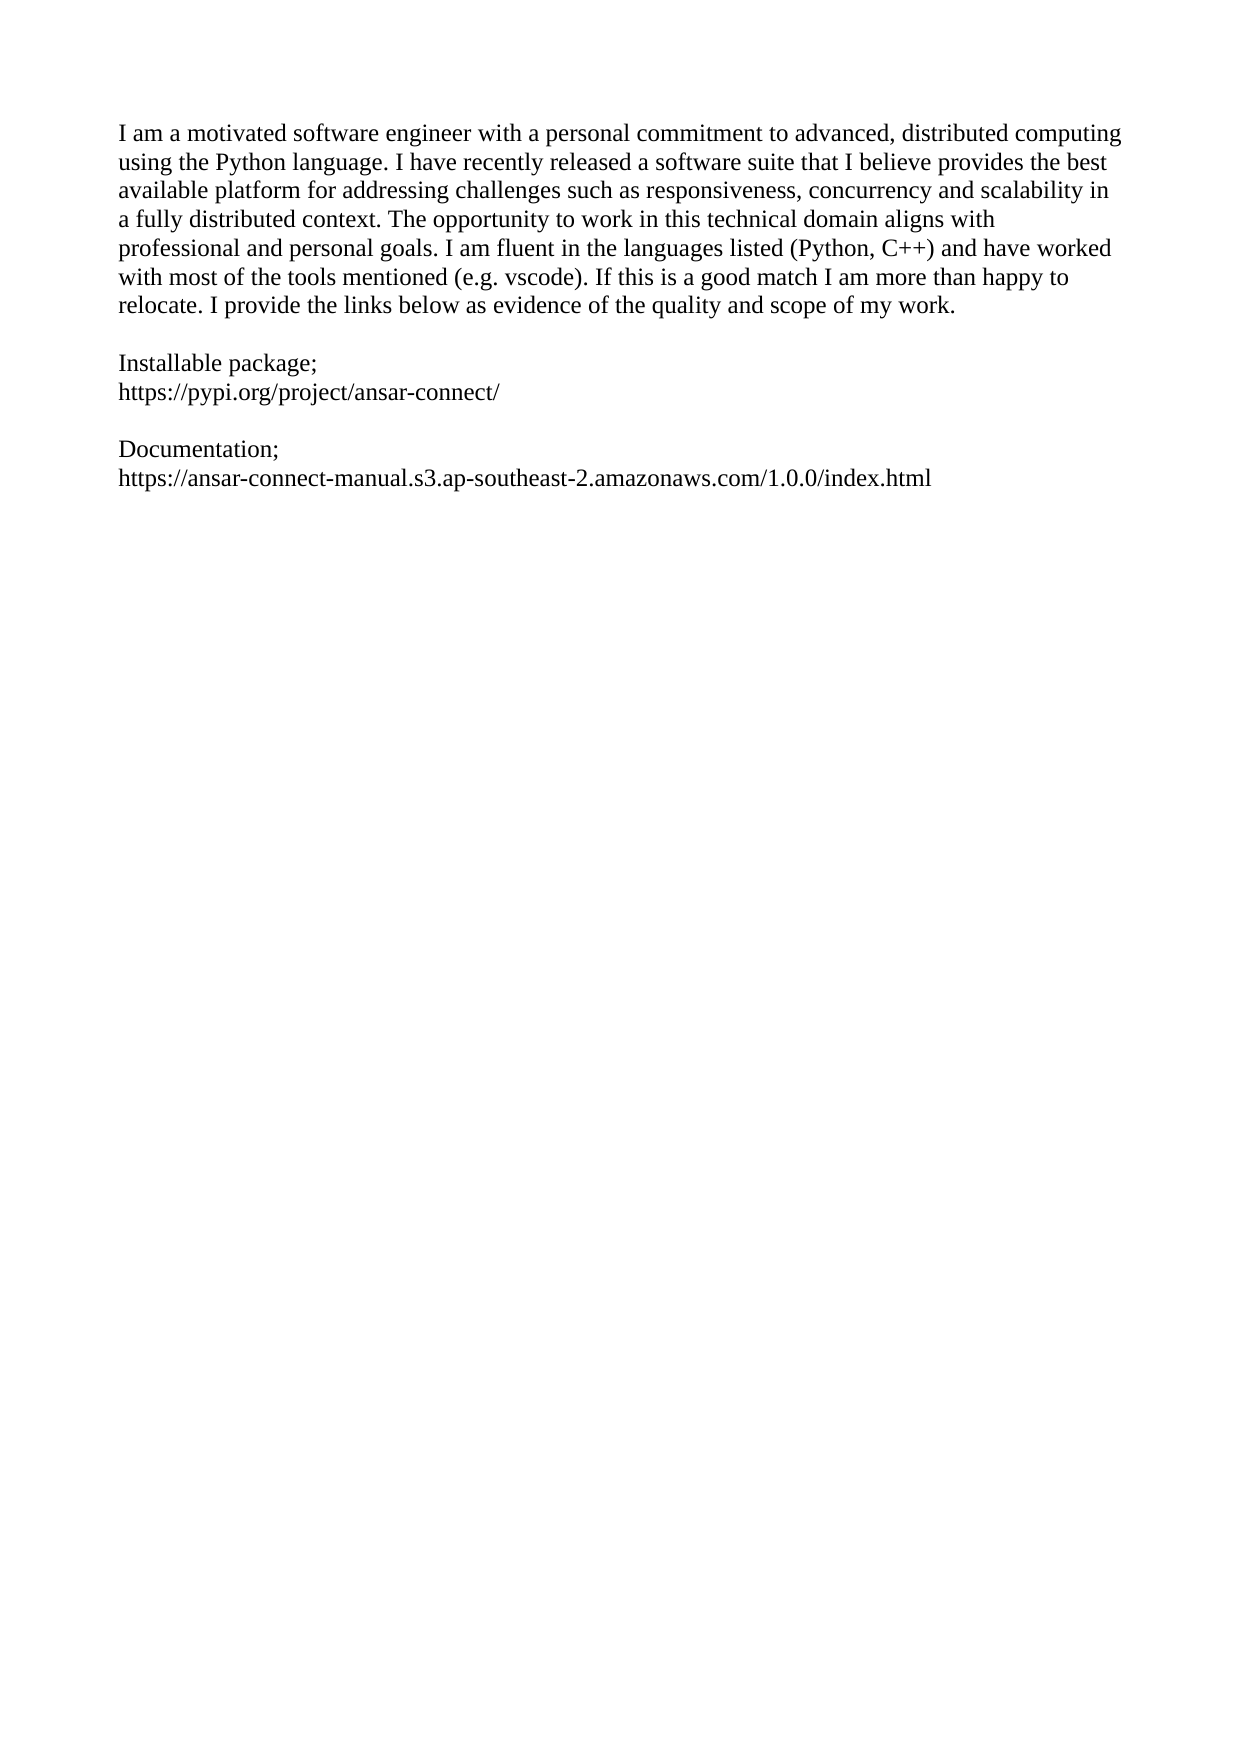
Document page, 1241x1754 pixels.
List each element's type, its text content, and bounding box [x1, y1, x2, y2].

text Documentation; [118, 434, 1122, 463]
text I am a motivated software engineer with a personal commitment to advanced, distributed computing using the Python language. I have recently released a software suite that I believe provides the best available platform for addressing challenges such as responsiveness, concurrency and scalability in a fully distributed context. The opportunity to work in this technical domain aligns with professional and personal goals. I am fluent in the languages listed (Python, C++) and have worked with most of the tools mentioned (e.g. vscode). If this is a good match I am more than happy to relocate. I provide the links below as evidence of the quality and scope of my work. [118, 118, 1122, 319]
text https://ansar-connect-manual.s3.ap-southeast-2.amazonaws.com/1.0.0/index.html [118, 463, 1122, 492]
text Installable package; [118, 348, 1122, 377]
text https://pypi.org/project/ansar-connect/ [118, 377, 1122, 406]
